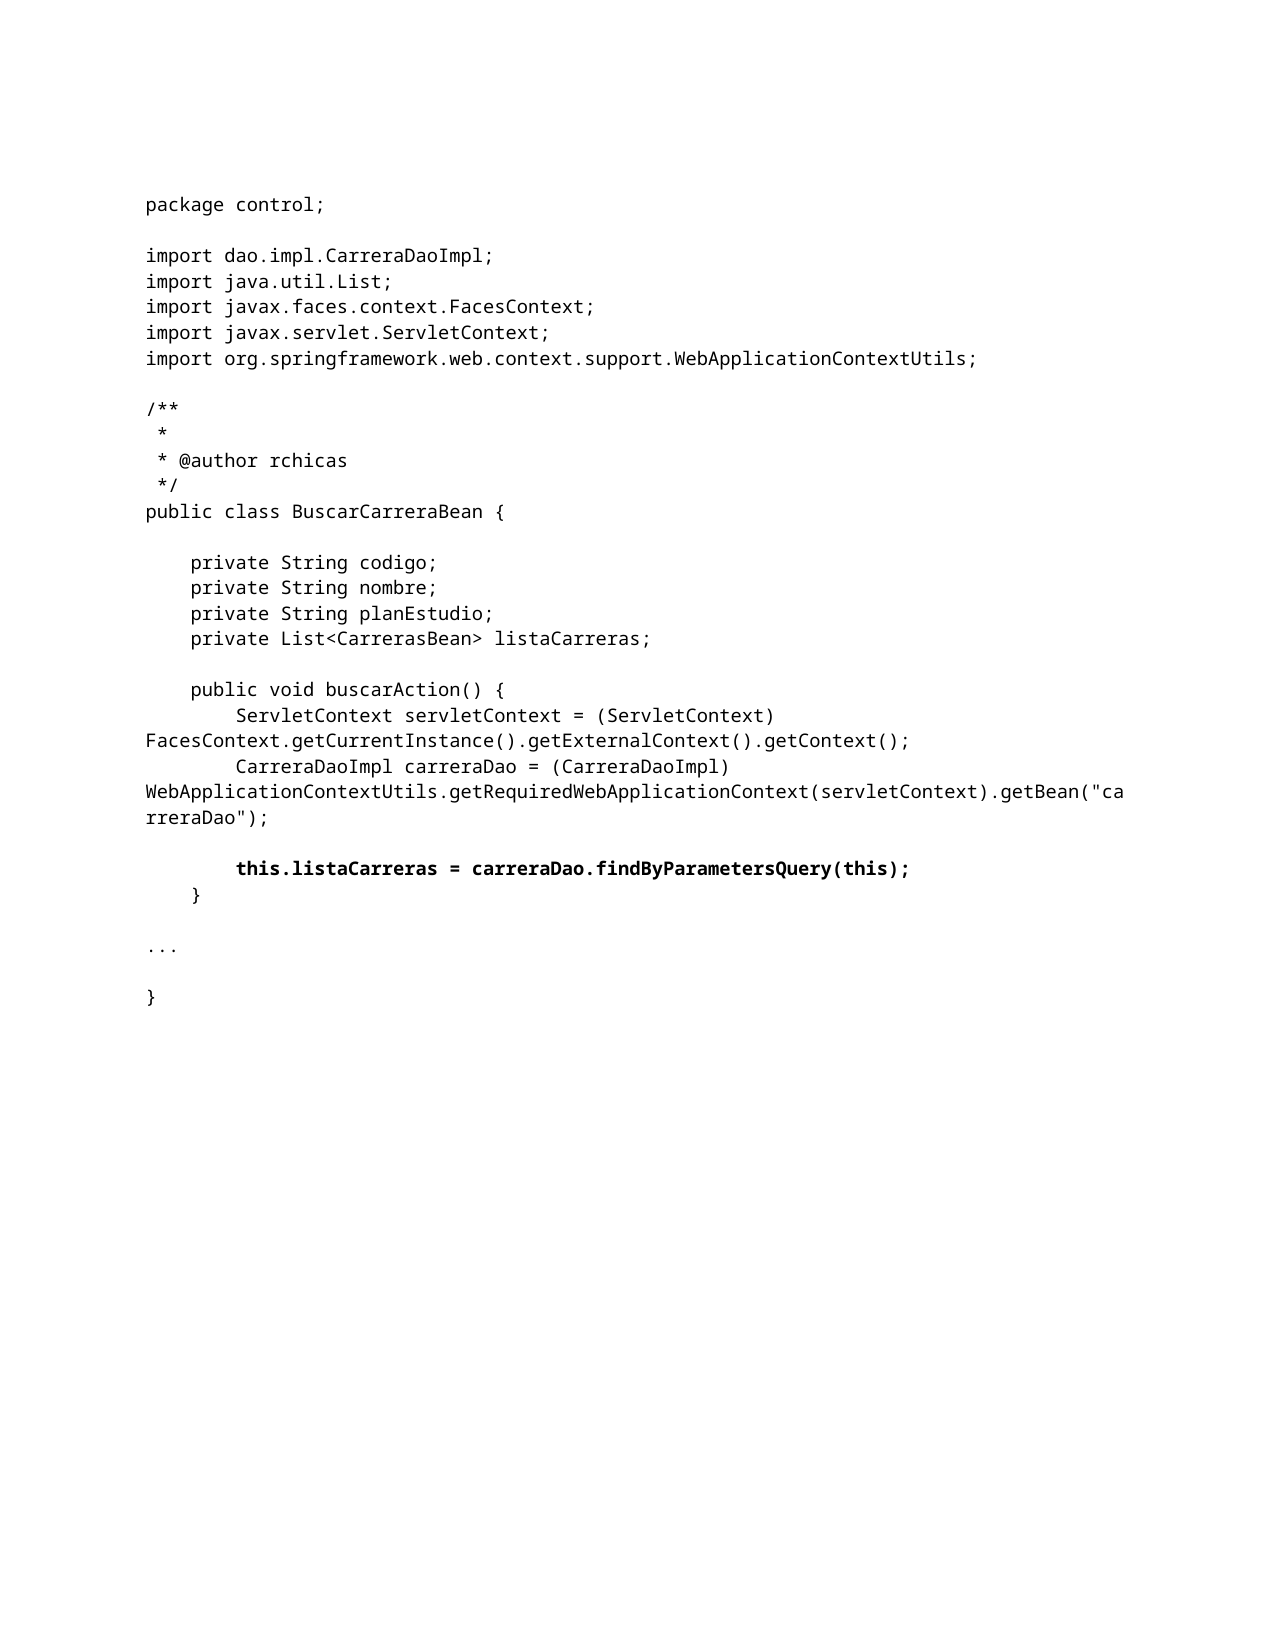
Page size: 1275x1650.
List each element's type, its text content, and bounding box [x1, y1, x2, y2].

text /** [145, 396, 1129, 421]
text private String planEstudio; [145, 600, 1129, 626]
text public void buscarAction() { [145, 677, 1129, 702]
text this.listaCarreras = carreraDao.findByParametersQuery(this); [145, 855, 1129, 881]
text private List<CarrerasBean> listaCarreras; [145, 626, 1129, 651]
text ServletContext servletContext = (ServletContext) FacesContext.getCurrentInstance().getExternalContext().getContext(); [145, 702, 1129, 753]
text private String nombre; [145, 574, 1129, 600]
text */ [145, 472, 1129, 498]
text public class BuscarCarreraBean { [145, 498, 1129, 523]
text ... [145, 932, 1129, 957]
text } [145, 983, 1129, 1008]
text private String codigo; [145, 549, 1129, 574]
text package control; [145, 192, 1129, 217]
text * [145, 421, 1129, 447]
text import dao.impl.CarreraDaoImpl; [145, 243, 1129, 268]
text import java.util.List; [145, 268, 1129, 294]
text CarreraDaoImpl carreraDao = (CarreraDaoImpl) WebApplicationContextUtils.getRequiredWebApplicationContext(servletContext).getBean("carreraDao"); [145, 753, 1129, 830]
text import javax.faces.context.FacesContext; [145, 294, 1129, 319]
text import org.springframework.web.context.support.WebApplicationContextUtils; [145, 345, 1129, 370]
text import javax.servlet.ServletContext; [145, 319, 1129, 345]
text * @author rchicas [145, 447, 1129, 472]
text } [145, 881, 1129, 906]
